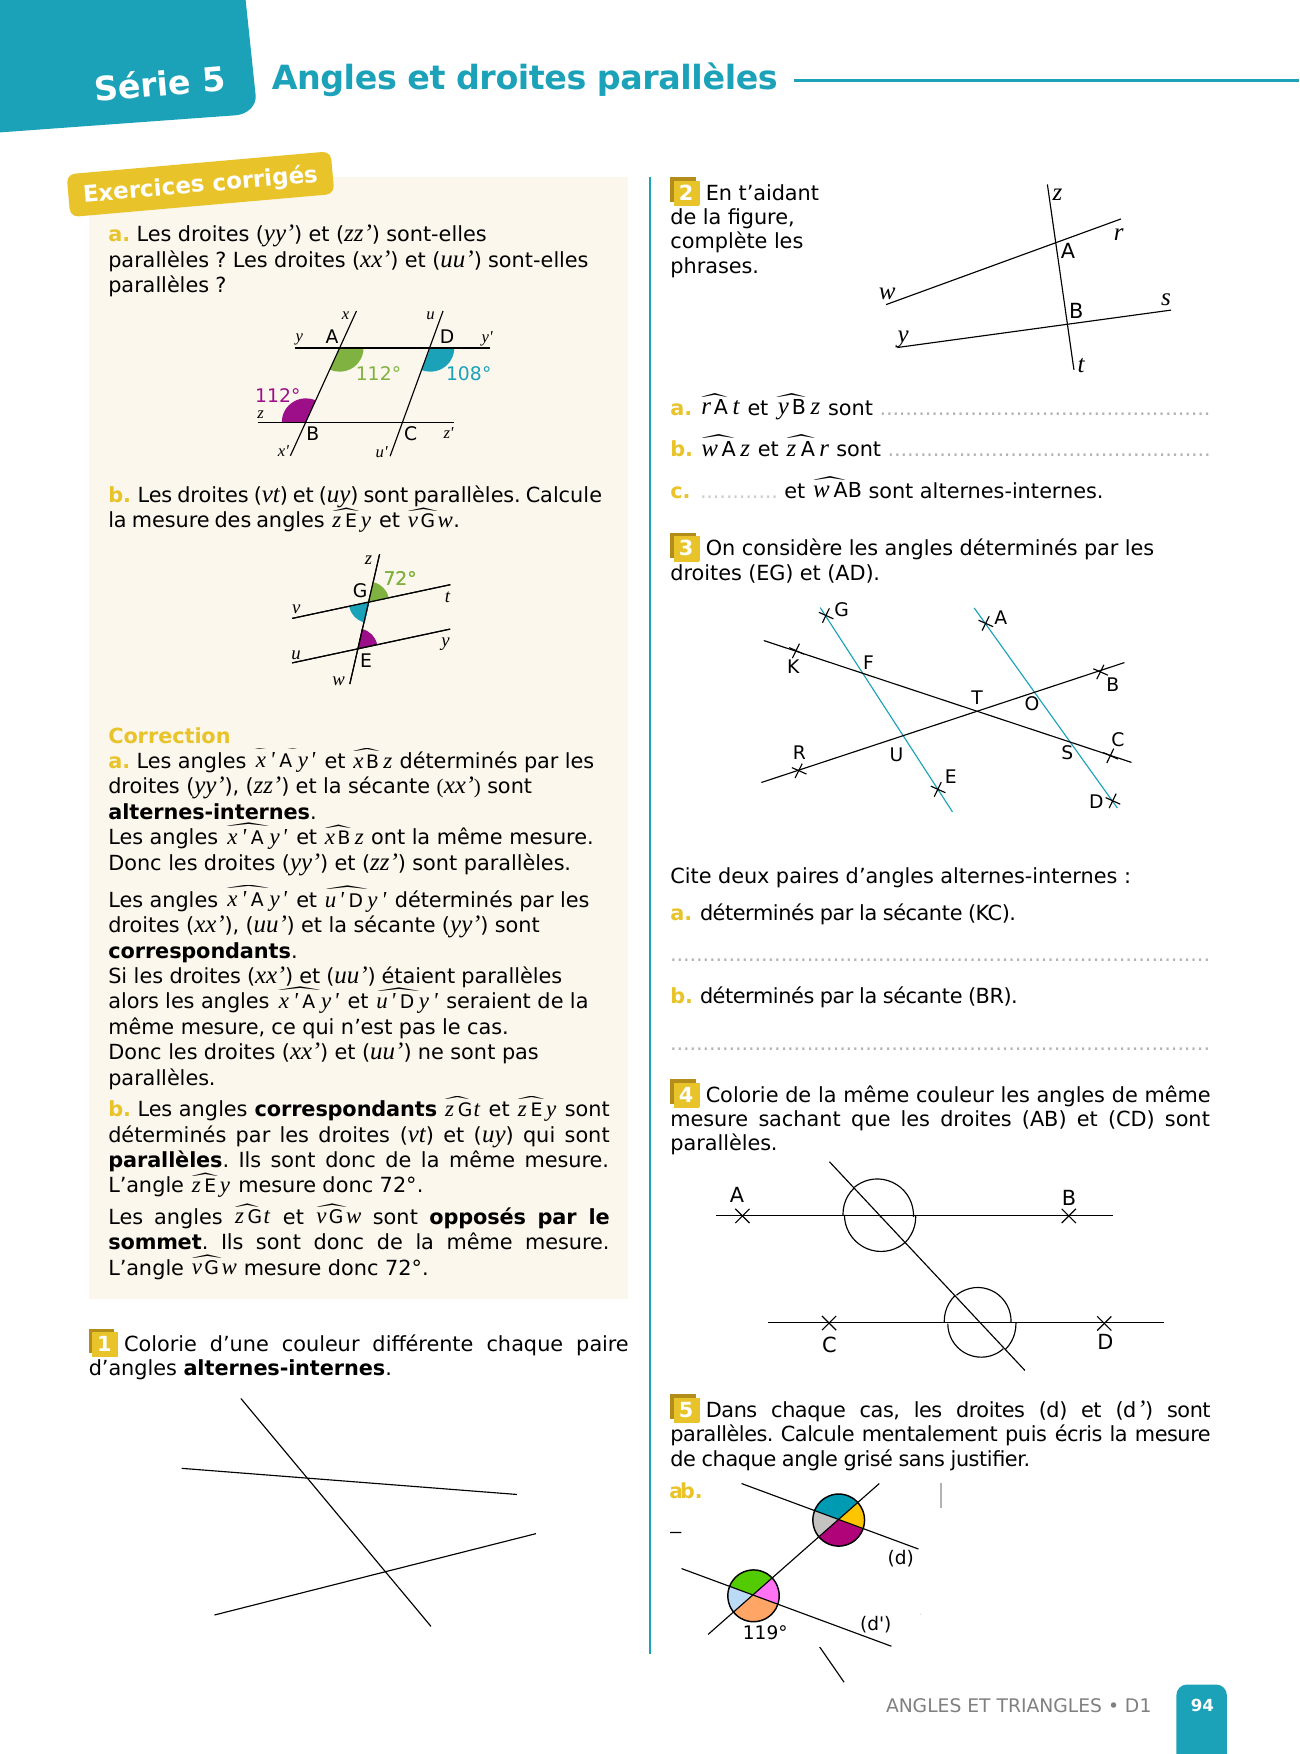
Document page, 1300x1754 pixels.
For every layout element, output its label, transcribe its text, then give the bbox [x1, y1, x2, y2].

subtitle On considère les angles déterminés par les droites (EG) et (AD). [670, 533, 1211, 585]
list déterminés par la sécante (KC). [670, 901, 1211, 925]
text a. Les angles et déterminés par les droites (yy’), (zz’) et la sécante (xx’) sont alternes-internes. Les angles et ont la même mesure. Donc les droites (yy’) et (zz’) sont parallèles. [108, 748, 609, 875]
list ............ et sont alternes-internes. [670, 462, 1211, 503]
text Correction [108, 723, 609, 748]
list déterminés par la sécante (BR). [670, 984, 1211, 1008]
text Les angles et sont opposés par le sommet. Ils sont donc de la même mesure. L’angle mesure donc 72°. [108, 1204, 609, 1280]
text Les angles et déterminés par les droites (xx’), (uu’) et la sécante (yy’) sont correspondants. Si les droites (xx’) et (uu’) étaient parallèles alors les angles et seraient de la même mesure, ce qui n’est pas le cas. Donc les droites (xx’) et (uu’) ne sont pas parallèles. [108, 887, 609, 1090]
text a. Les droites (yy’) et (zz’) sont-elles parallèles ? Les droites (xx’) et (uu’) sont-elles parallèles ? [108, 222, 609, 298]
subtitle Dans chaque cas, les droites (d) et (d’) sont parallèles. Calcule mentalement puis écris la mesure de chaque angle grisé sans justifier. [670, 1394, 1211, 1471]
list et sont [670, 421, 1211, 462]
subtitle Colorie d’une couleur différente chaque paire d’angles alternes-internes. [88, 1328, 629, 1381]
list et sont [670, 379, 1211, 421]
text Cite deux paires d’angles alternes-internes : [670, 864, 1211, 889]
text b. Les angles correspondants et sont déterminés par les droites (vt) et (uy) qui sont parallèles. Ils sont donc de la même mesure. L’angle mesure donc 72°. [108, 1096, 609, 1198]
text b. Les droites (vt) et (uy) sont parallèles. Calcule la mesure des angles et . [108, 482, 609, 533]
subtitle En t’aidant de la figure, complète les phrases. [670, 177, 839, 278]
subtitle Colorie de la même couleur les angles de même mesure sachant que les droites (AB) et (CD) sont parallèles. [670, 1079, 1211, 1156]
